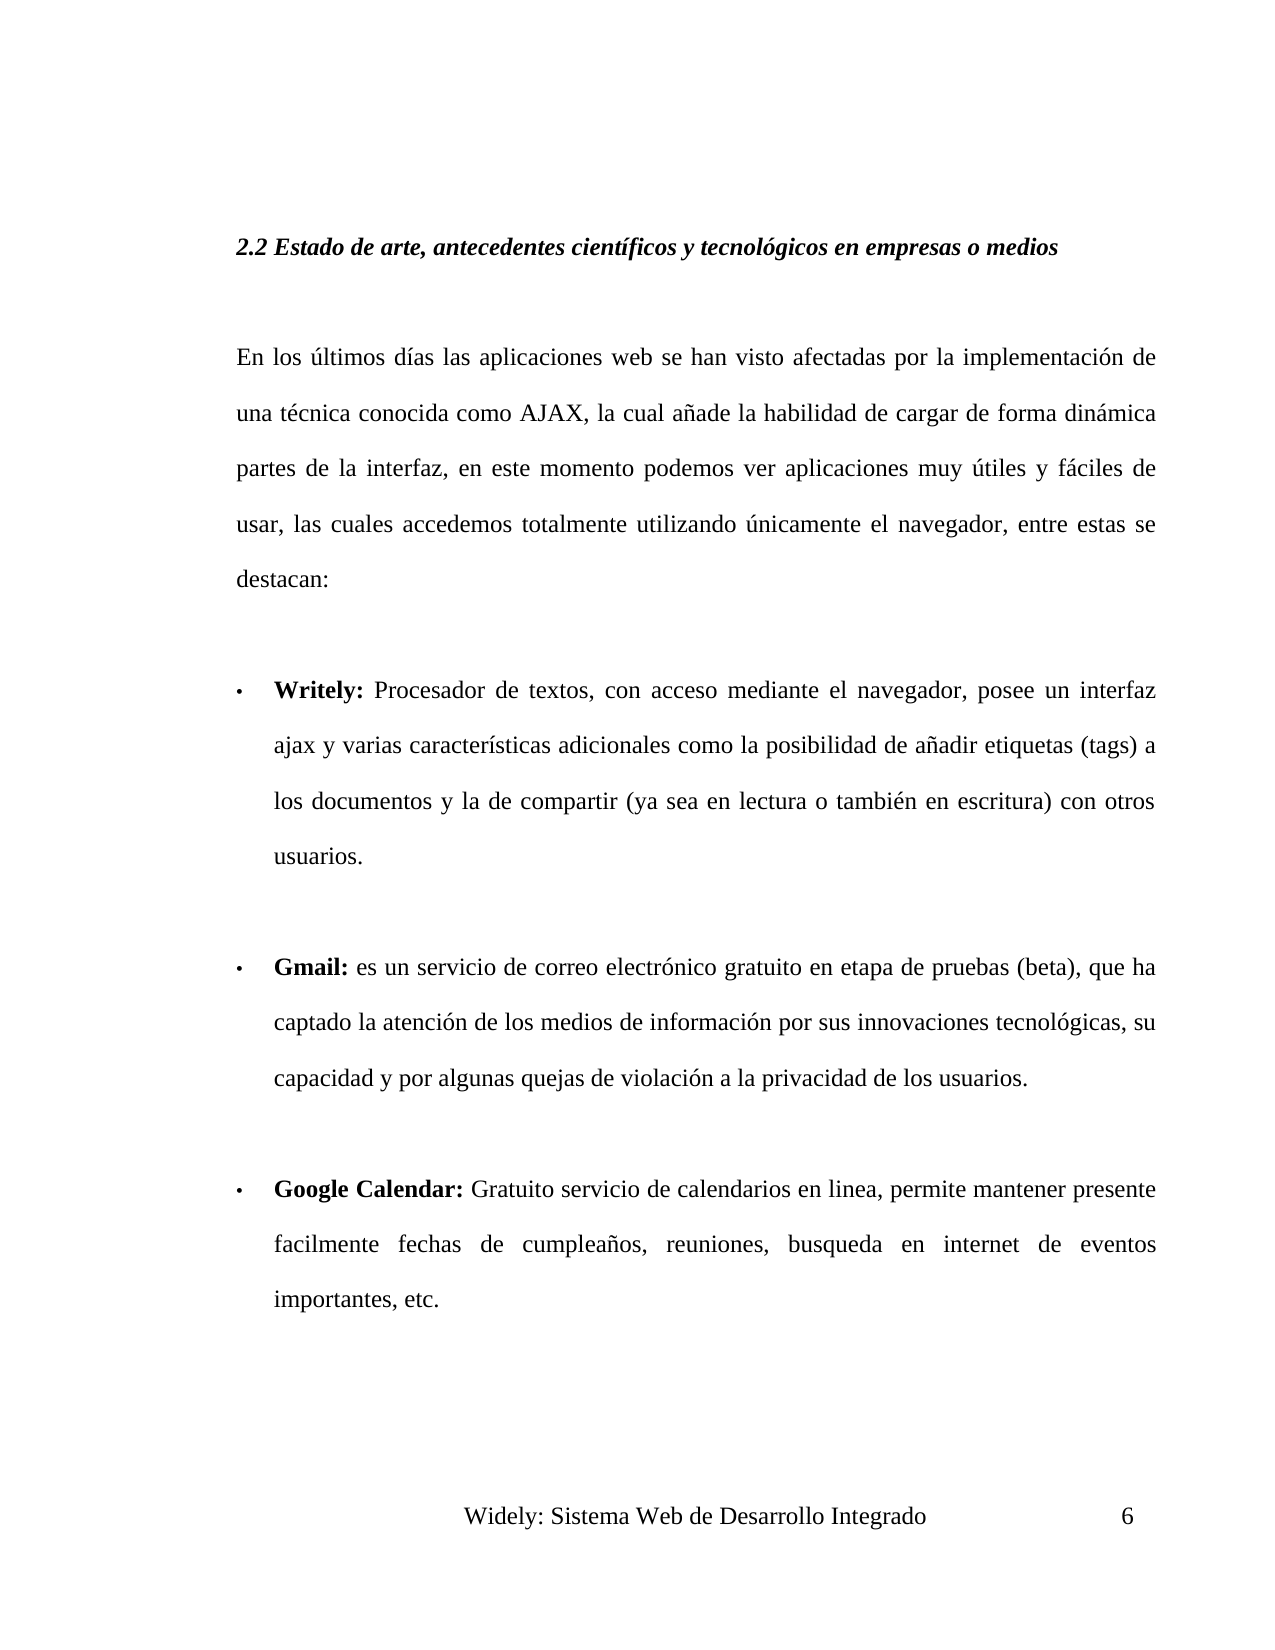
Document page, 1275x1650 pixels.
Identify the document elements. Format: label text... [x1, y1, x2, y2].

text En los últimos días las aplicaciones web se han visto afectadas por la implementación de una técnica conocida como AJAX, la cual añade la habilidad de cargar de forma dinámica partes de la interfaz, en este momento podemos ver aplicaciones muy útiles y fáciles de usar, las cuales accedemos totalmente utilizando únicamente el navegador, entre estas se destacan: [236, 343, 1157, 593]
list Google Calendar: Gratuito servicio de calendarios en linea, permite mantener presente facilmente fechas de cumpleaños, reuniones, busqueda en internet de eventos importantes, etc. [236, 1175, 1157, 1313]
list Gmail: es un servicio de correo electrónico gratuito en etapa de pruebas (beta), que ha captado la atención de los medios de información por sus innovaciones tecnológicas, su capacidad y por algunas quejas de violación a la privacidad de los usuarios. [236, 953, 1157, 1092]
list Writely: Procesador de textos, con acceso mediante el navegador, posee un interfaz ajax y varias características adicionales como la posibilidad de añadir etiquetas (tags) a los documentos y la de compartir (ya sea en lectura o también en escritura) con otros usuarios. [236, 676, 1157, 870]
subtitle 2.2 Estado de arte, antecedentes científicos y tecnológicos en empresas o medios [236, 233, 1157, 260]
